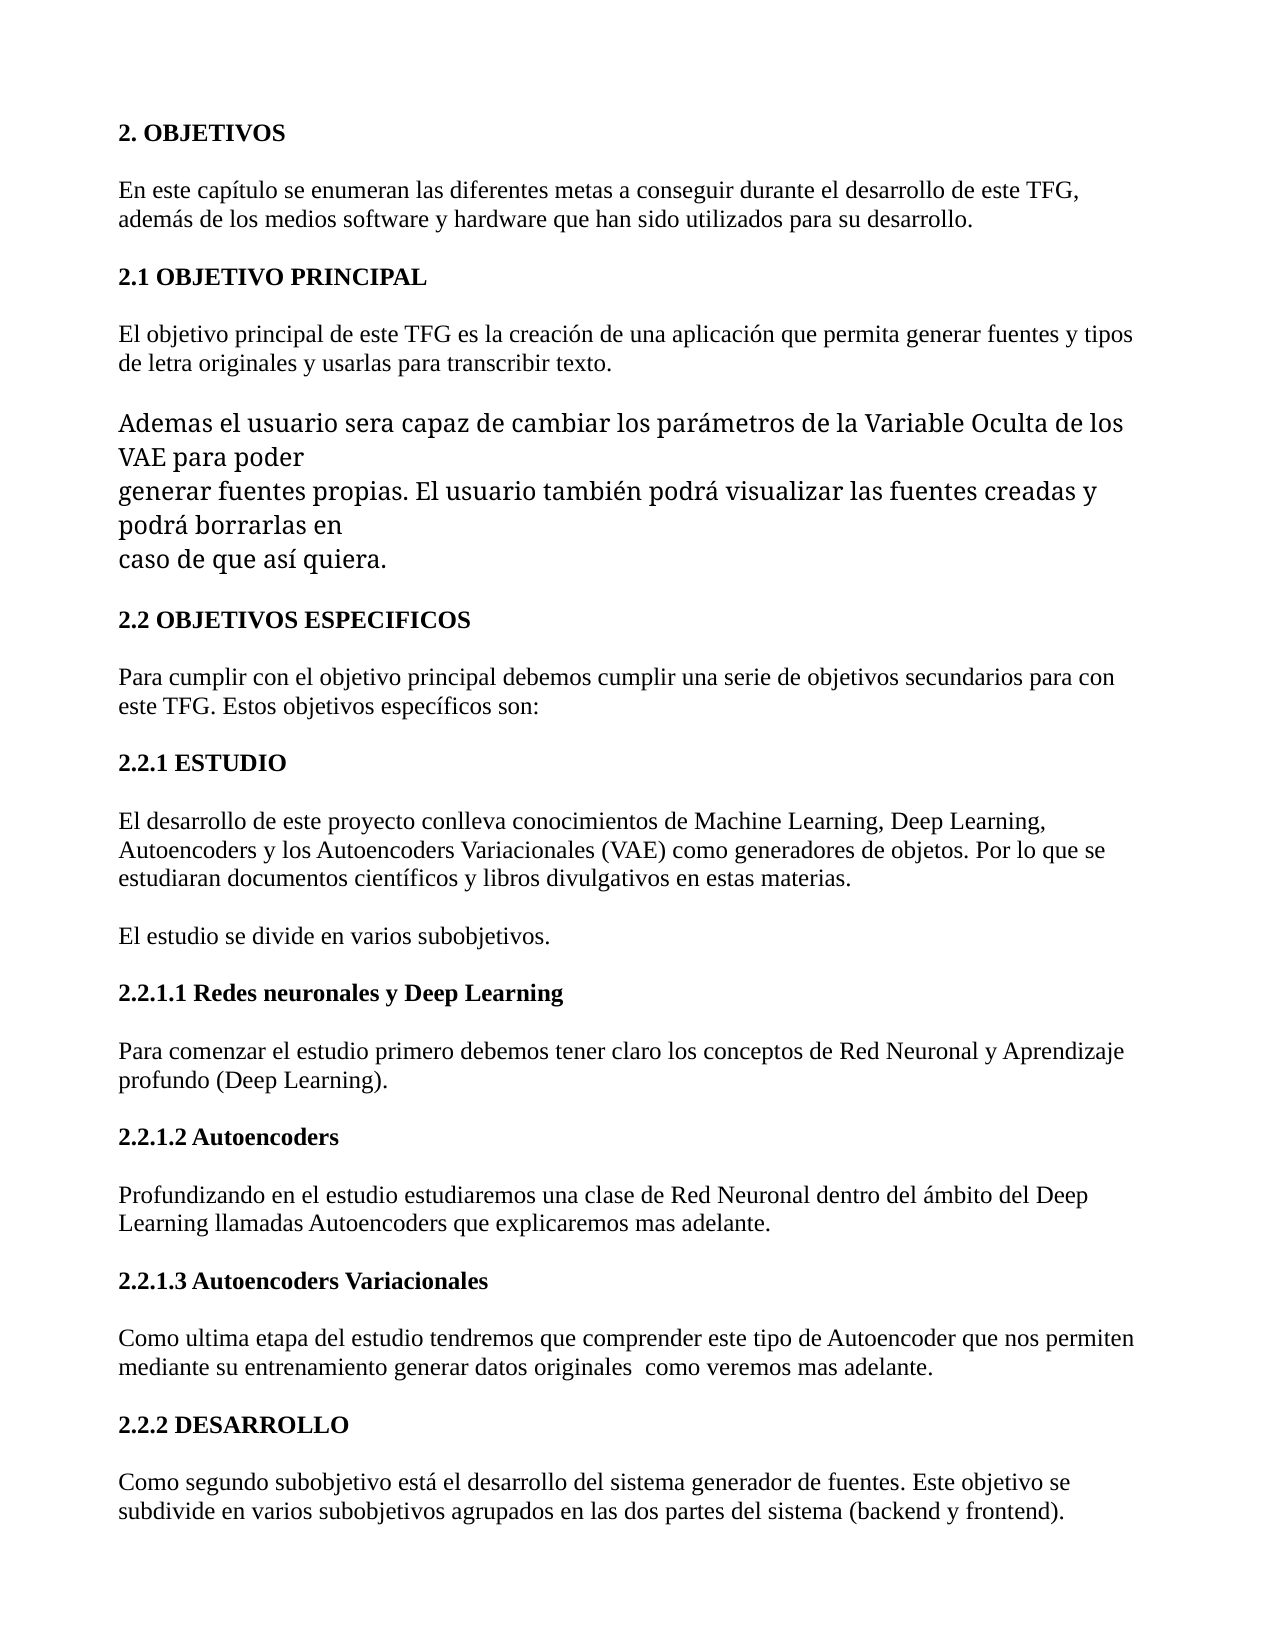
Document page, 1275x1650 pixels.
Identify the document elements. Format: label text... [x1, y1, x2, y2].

text 2.2.2 DESARROLLO [118, 1410, 1157, 1438]
text El estudio se divide en varios subobjetivos. [118, 921, 1157, 950]
text Como ultima etapa del estudio tendremos que comprender este tipo de Autoencoder que nos permiten mediante su entrenamiento generar datos originales como veremos mas adelante. [118, 1323, 1157, 1381]
text 2.2.1 ESTUDIO [118, 748, 1157, 777]
text Para cumplir con el objetivo principal debemos cumplir una serie de objetivos secundarios para con este TFG. Estos objetivos específicos son: [118, 662, 1157, 720]
text 2.2 OBJETIVOS ESPECIFICOS [118, 605, 1157, 633]
text El objetivo principal de este TFG es la creación de una aplicación que permita generar fuentes y tipos de letra originales y usarlas para transcribir texto. [118, 319, 1157, 377]
text Como segundo subobjetivo está el desarrollo del sistema generador de fuentes. Este objetivo se subdivide en varios subobjetivos agrupados en las dos partes del sistema (backend y frontend). [118, 1467, 1157, 1525]
text Profundizando en el estudio estudiaremos una clase de Red Neuronal dentro del ámbito del Deep Learning llamadas Autoencoders que explicaremos mas adelante. [118, 1180, 1157, 1237]
text 2.1 OBJETIVO PRINCIPAL [118, 262, 1157, 291]
text En este capítulo se enumeran las diferentes metas a conseguir durante el desarrollo de este TFG, además de los medios software y hardware que han sido utilizados para su desarrollo. [118, 176, 1157, 233]
text El desarrollo de este proyecto conlleva conocimientos de Machine Learning, Deep Learning, Autoencoders y los Autoencoders Variacionales (VAE) como generadores de objetos. Por lo que se estudiaran documentos científicos y libros divulgativos en estas materias. [118, 806, 1157, 892]
text caso de que así quiera. [118, 542, 1157, 576]
text generar fuentes propias. El usuario también podrá visualizar las fuentes creadas y podrá borrarlas en [118, 474, 1157, 542]
text Para comenzar el estudio primero debemos tener claro los conceptos de Red Neuronal y Aprendizaje profundo (Deep Learning). [118, 1036, 1157, 1093]
text 2. OBJETIVOS [118, 118, 1157, 147]
text 2.2.1.2 Autoencoders [118, 1122, 1157, 1151]
text 2.2.1.3 Autoencoders Variacionales [118, 1266, 1157, 1295]
text 2.2.1.1 Redes neuronales y Deep Learning [118, 978, 1157, 1007]
text Ademas el usuario sera capaz de cambiar los parámetros de la Variable Oculta de los VAE para poder [118, 406, 1157, 474]
